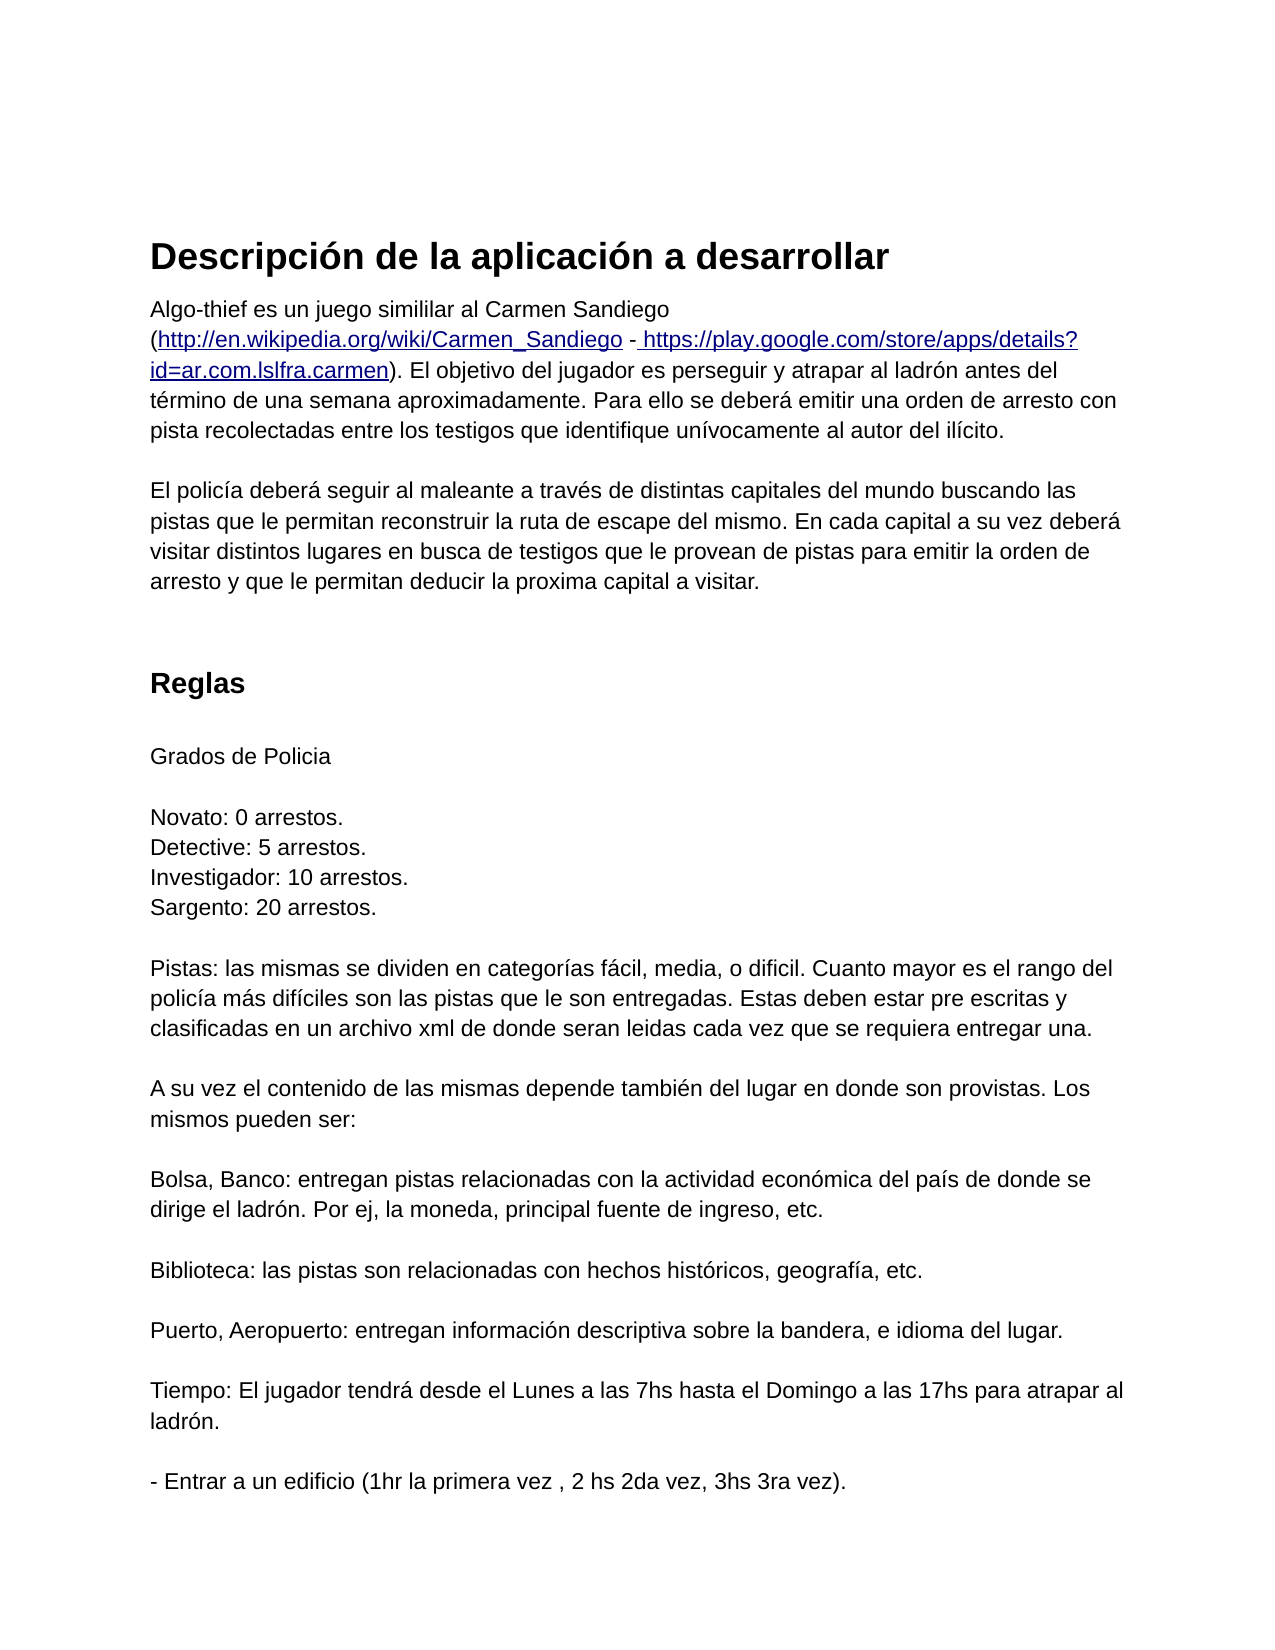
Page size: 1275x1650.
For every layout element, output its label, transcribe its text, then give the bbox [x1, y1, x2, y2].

text Sargento: 20 arrestos. [150, 894, 1125, 920]
text Detective: 5 arrestos. [150, 834, 1125, 860]
text Biblioteca: las pistas son relacionadas con hechos históricos, geografía, etc. [150, 1257, 1125, 1283]
text Novato: 0 arrestos. [150, 803, 1125, 830]
text Investigador: 10 arrestos. [150, 864, 1125, 890]
text A su vez el contenido de las mismas depende también del lugar en donde son provistas. Los mismos pueden ser: [150, 1075, 1125, 1132]
text Pistas: las mismas se dividen en categorías fácil, media, o dificil. Cuanto mayor es el rango del policía más difíciles son las pistas que le son entregadas. Estas deben estar pre escritas y clasificadas en un archivo xml de donde seran leidas cada vez que se requiera entregar una. [150, 954, 1125, 1041]
text Bolsa, Banco: entregan pistas relacionadas con la actividad económica del país de donde se dirige el ladrón. Por ej, la moneda, principal fuente de ingreso, etc. [150, 1166, 1125, 1222]
text Algo-thief es un juego simililar al Carmen Sandiego (http://en.wikipedia.org/wiki/Carmen_Sandiego - https://play.google.com/store/apps/details?id=ar.com.lslfra.carmen). El objetivo del jugador es perseguir y atrapar al ladrón antes del término de una semana aproximadamente. Para ello se deberá emitir una orden de arresto con pista recolectadas entre los testigos que identifique unívocamente al autor del ilícito. [150, 296, 1125, 443]
text Tiempo: El jugador tendrá desde el Lunes a las 7hs hasta el Domingo a las 17hs para atrapar al ladrón. [150, 1377, 1125, 1434]
subtitle Descripción de la aplicación a desarrollar [150, 234, 1125, 277]
text Puerto, Aeropuerto: entregan información descriptiva sobre la bandera, e idioma del lugar. [150, 1317, 1125, 1343]
text El policía deberá seguir al maleante a través de distintas capitales del mundo buscando las pistas que le permitan reconstruir la ruta de escape del mismo. En cada capital a su vez deberá visitar distintos lugares en busca de testigos que le provean de pistas para emitir la orden de arresto y que le permitan deducir la proxima capital a visitar. [150, 477, 1125, 594]
subtitle Reglas [150, 666, 1125, 699]
text - Entrar a un edificio (1hr la primera vez , 2 hs 2da vez, 3hs 3ra vez). [150, 1468, 1125, 1494]
text Grados de Policia [150, 743, 1125, 769]
